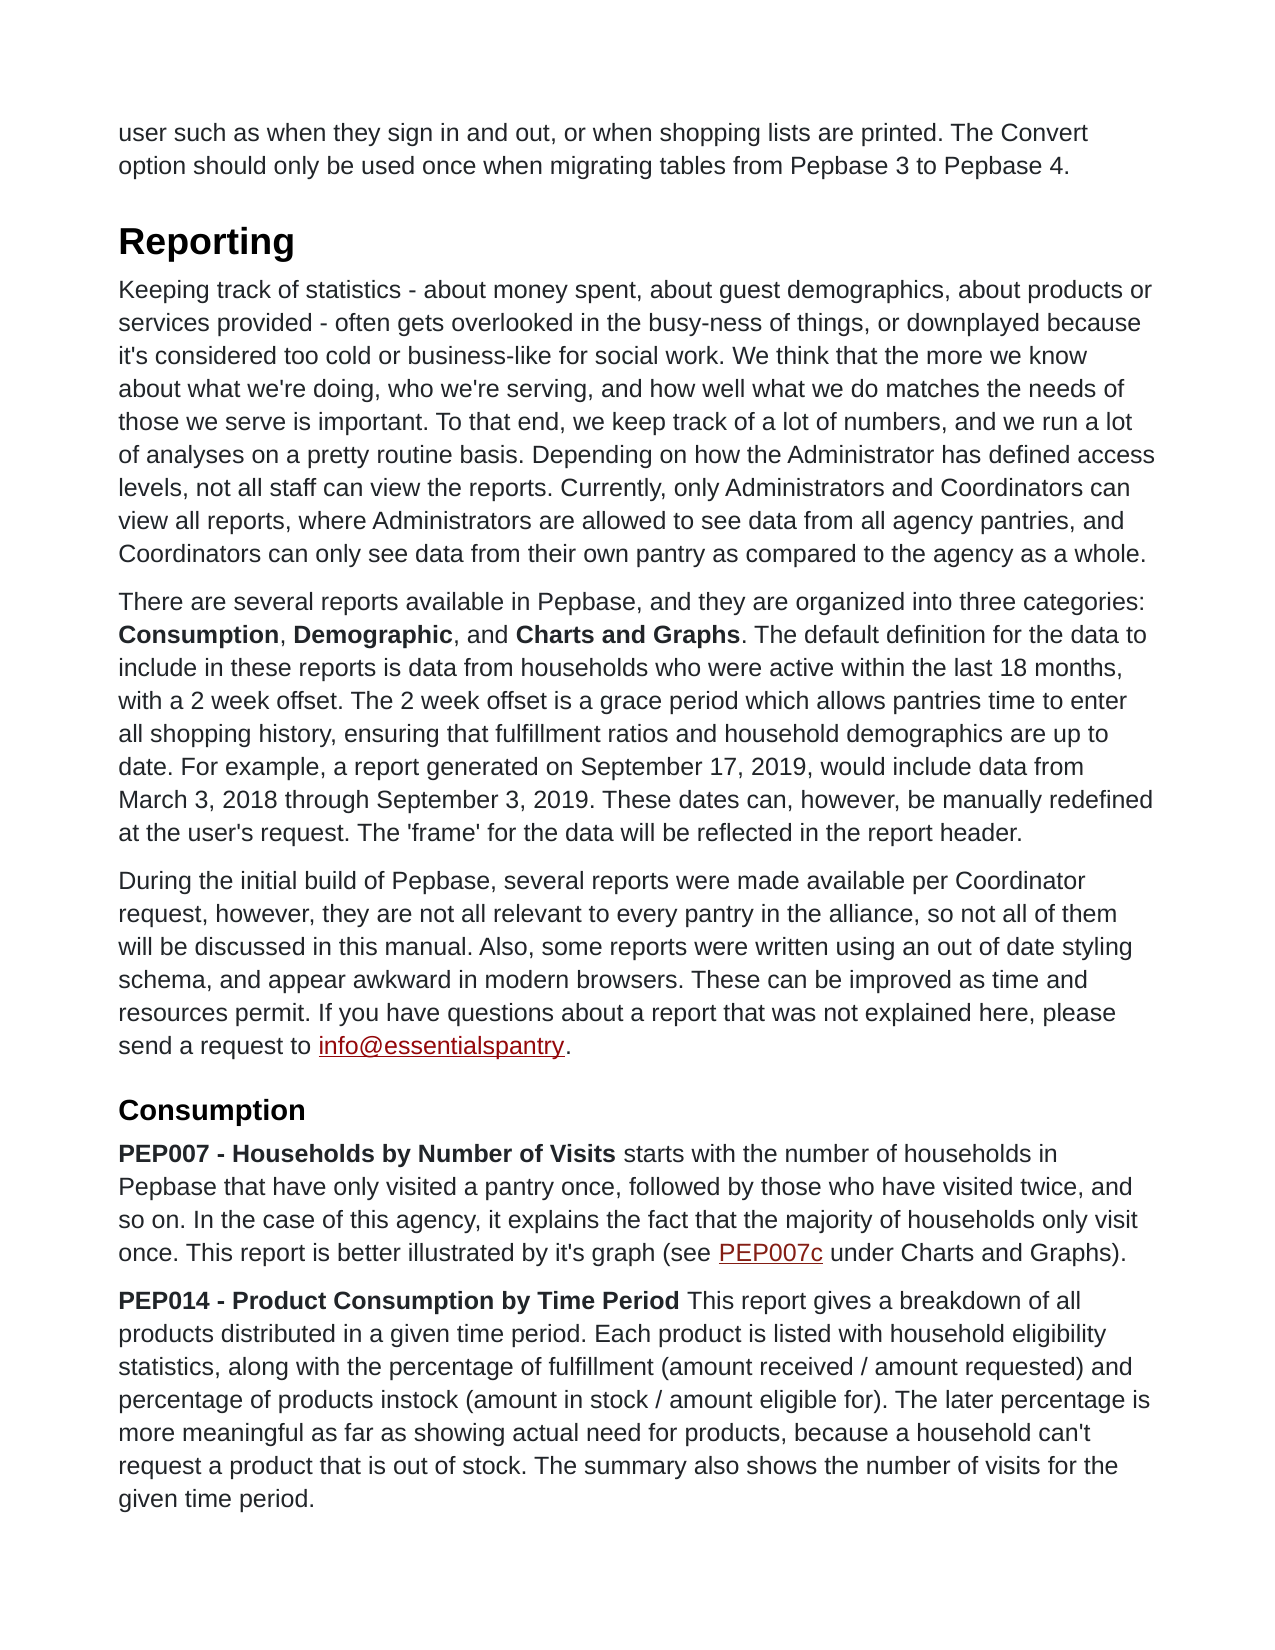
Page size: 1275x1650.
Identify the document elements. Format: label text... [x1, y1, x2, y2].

text user such as when they sign in and out, or when shopping lists are printed. The Convert option should only be used once when migrating tables from Pepbase 3 to Pepbase 4. [118, 118, 1157, 180]
text There are several reports available in Pepbase, and they are organized into three categories: Consumption, Demographic, and Charts and Graphs. The default definition for the data to include in these reports is data from households who were active within the last 18 months, with a 2 week offset. The 2 week offset is a grace period which allows pantries time to enter all shopping history, ensuring that fulfillment ratios and household demographics are up to date. For example, a report generated on September 17, 2019, would include data from March 3, 2018 through September 3, 2019. These dates can, however, be manually redefined at the user's request. The 'frame' for the data will be reflected in the report header. [118, 587, 1157, 847]
text PEP014 - Product Consumption by Time Period This report gives a breakdown of all products distributed in a given time period. Each product is listed with household eligibility statistics, along with the percentage of fulfillment (amount received / amount requested) and percentage of products instock (amount in stock / amount eligible for). The later percentage is more meaningful as far as showing actual need for products, because a household can't request a product that is out of stock. The summary also shows the number of visits for the given time period. [118, 1286, 1157, 1513]
subtitle Reporting [118, 219, 1157, 263]
text Keeping track of statistics - about money spent, about guest demographics, about products or services provided - often gets overlooked in the busy-ness of things, or downplayed because it's considered too cold or business-like for social work. We think that the more we know about what we're doing, who we're serving, and how well what we do matches the needs of those we serve is important. To that end, we keep track of a lot of numbers, and we run a lot of analyses on a pretty routine basis. Depending on how the Administrator has defined access levels, not all staff can view the reports. Currently, only Administrators and Coordinators can view all reports, where Administrators are allowed to see data from all agency pantries, and Coordinators can only see data from their own pantry as compared to the agency as a whole. [118, 275, 1157, 568]
subtitle Consumption [118, 1093, 1157, 1127]
text PEP007 - Households by Number of Visits starts with the number of households in Pepbase that have only visited a pantry once, followed by those who have visited twice, and so on. In the case of this agency, it explains the fact that the majority of households only visit once. This report is better illustrated by it's graph (see PEP007c under Charts and Graphs). [118, 1139, 1157, 1267]
text During the initial build of Pepbase, several reports were made available per Coordinator request, however, they are not all relevant to every pantry in the alliance, so not all of them will be discussed in this manual. Also, some reports were written using an out of date styling schema, and appear awkward in modern browsers. These can be improved as time and resources permit. If you have questions about a report that was not explained here, please send a request to info@essentialspantry. [118, 866, 1157, 1059]
